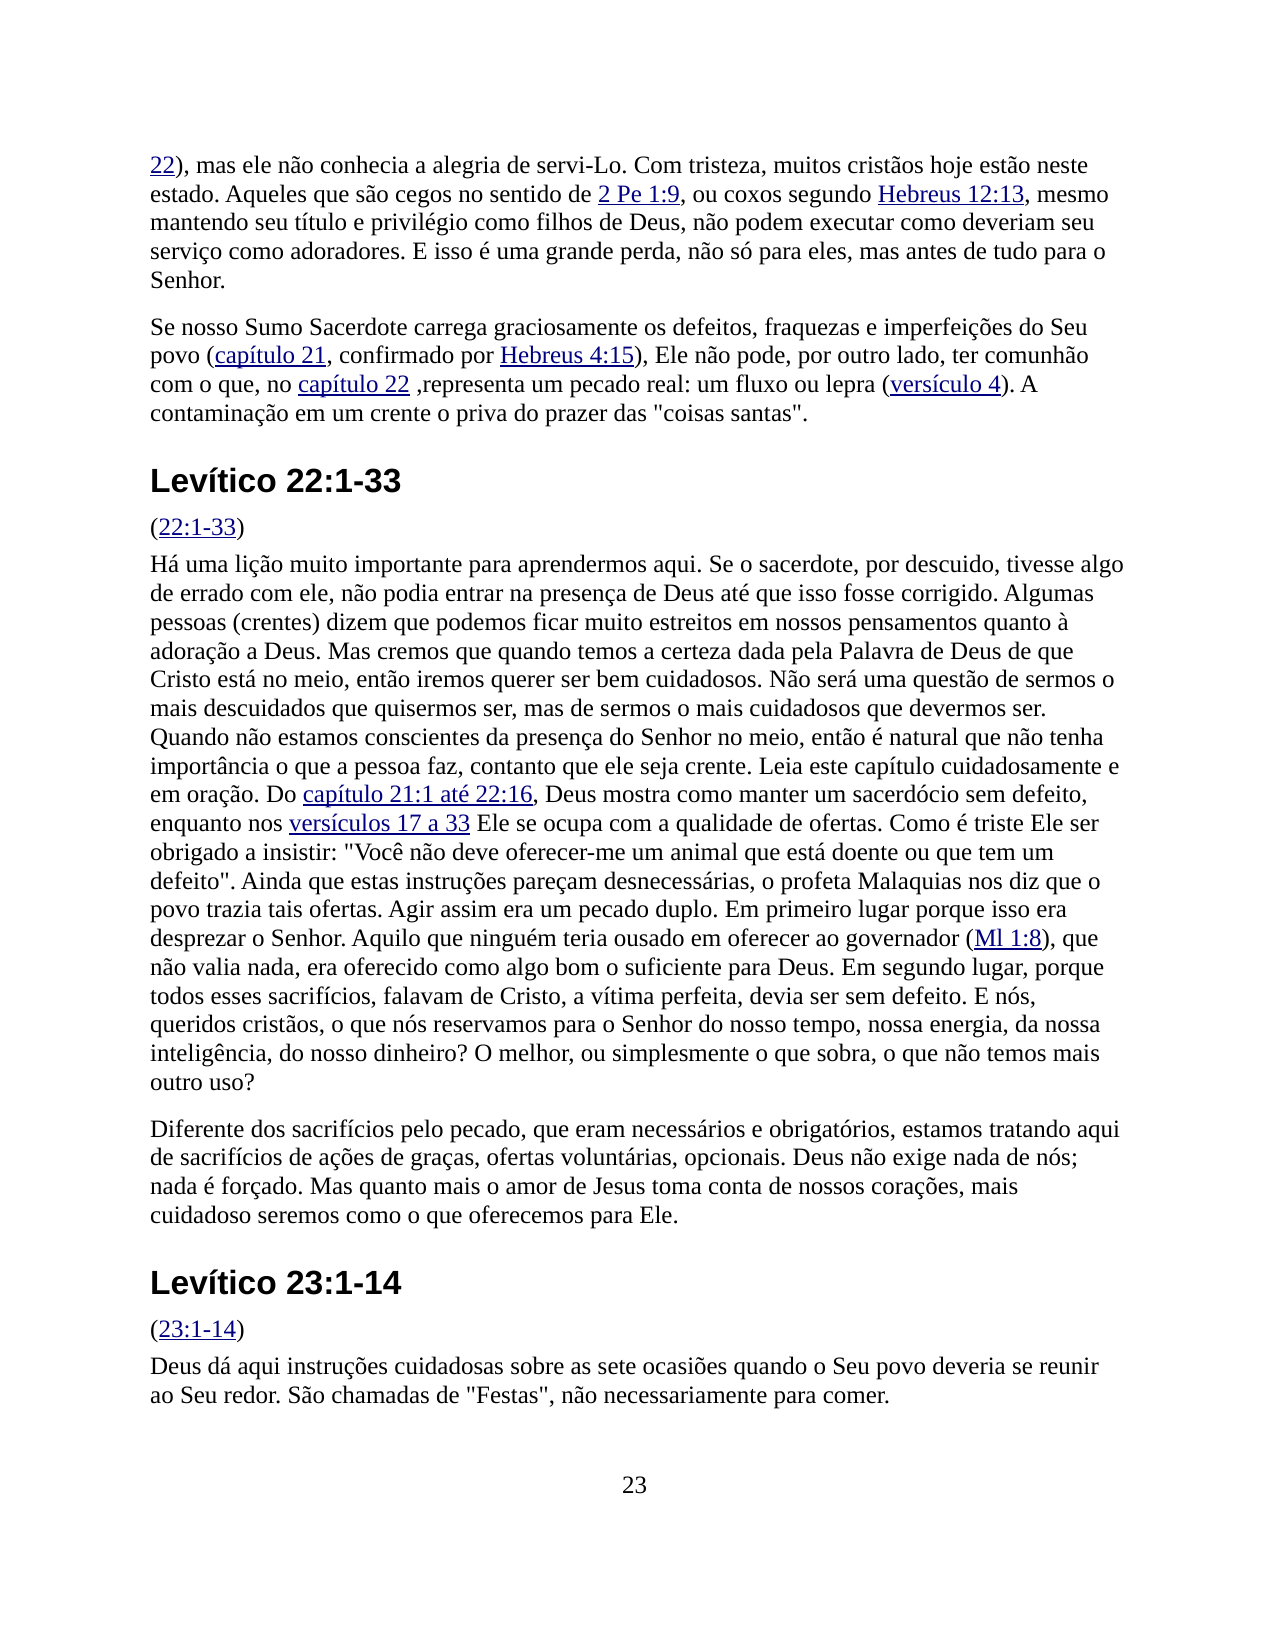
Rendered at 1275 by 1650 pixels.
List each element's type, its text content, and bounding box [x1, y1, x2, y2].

subtitle Levítico 22:1-33 [150, 461, 1125, 499]
text 22), mas ele não conhecia a alegria de servi-Lo. Com tristeza, muitos cristãos hoje estão neste estado. Aqueles que são cegos no sentido de 2 Pe 1:9, ou coxos segundo Hebreus 12:13, mesmo mantendo seu título e privilégio como filhos de Deus, não podem executar como deveriam seu serviço como adoradores. E isso é uma grande perda, não só para eles, mas antes de tudo para o Senhor. [150, 150, 1125, 294]
text Diferente dos sacrifícios pelo pecado, que eram necessários e obrigatórios, estamos tratando aqui de sacrifícios de ações de graças, ofertas voluntárias, opcionais. Deus não exige nada de nós; nada é forçado. Mas quanto mais o amor de Jesus toma conta de nossos corações, mais cuidadoso seremos como o que oferecemos para Ele. [150, 1114, 1125, 1229]
subtitle Levítico 23:1-14 [150, 1263, 1125, 1301]
text Se nosso Sumo Sacerdote carrega graciosamente os defeitos, fraquezas e imperfeições do Seu povo (capítulo 21, confirmado por Hebreus 4:15), Ele não pode, por outro lado, ter comunhão com o que, no capítulo 22 ,representa um pecado real: um fluxo ou lepra (versículo 4). A contaminação em um crente o priva do prazer das "coisas santas". [150, 312, 1125, 427]
text Há uma lição muito importante para aprendermos aqui. Se o sacerdote, por descuido, tivesse algo de errado com ele, não podia entrar na presença de Deus até que isso fosse corrigido. Algumas pessoas (crentes) dizem que podemos ficar muito estreitos em nossos pensamentos quanto à adoração a Deus. Mas cremos que quando temos a certeza dada pela Palavra de Deus de que Cristo está no meio, então iremos querer ser bem cuidadosos. Não será uma questão de sermos o mais descuidados que quisermos ser, mas de sermos o mais cuidadosos que devermos ser. Quando não estamos conscientes da presença do Senhor no meio, então é natural que não tenha importância o que a pessoa faz, contanto que ele seja crente. Leia este capítulo cuidadosamente e em oração. Do capítulo 21:1 até 22:16, Deus mostra como manter um sacerdócio sem defeito, enquanto nos versículos 17 a 33 Ele se ocupa com a qualidade de ofertas. Como é triste Ele ser obrigado a insistir: "Você não deve oferecer-me um animal que está doente ou que tem um defeito". Ainda que estas instruções pareçam desnecessárias, o profeta Malaquias nos diz que o povo trazia tais ofertas. Agir assim era um pecado duplo. Em primeiro lugar porque isso era desprezar o Senhor. Aquilo que ninguém teria ousado em oferecer ao governador (Ml 1:8), que não valia nada, era oferecido como algo bom o suficiente para Deus. Em segundo lugar, porque todos esses sacrifícios, falavam de Cristo, a vítima perfeita, devia ser sem defeito. E nós, queridos cristãos, o que nós reservamos para o Senhor do nosso tempo, nossa energia, da nossa inteligência, do nosso dinheiro? O melhor, ou simplesmente o que sobra, o que não temos mais outro uso? [150, 549, 1125, 1096]
text Deus dá aqui instruções cuidadosas sobre as sete ocasiões quando o Seu povo deveria se reunir ao Seu redor. São chamadas de "Festas", não necessariamente para comer. [150, 1351, 1125, 1409]
text (23:1-14) [150, 1314, 1125, 1342]
text (22:1-33) [150, 512, 1125, 541]
